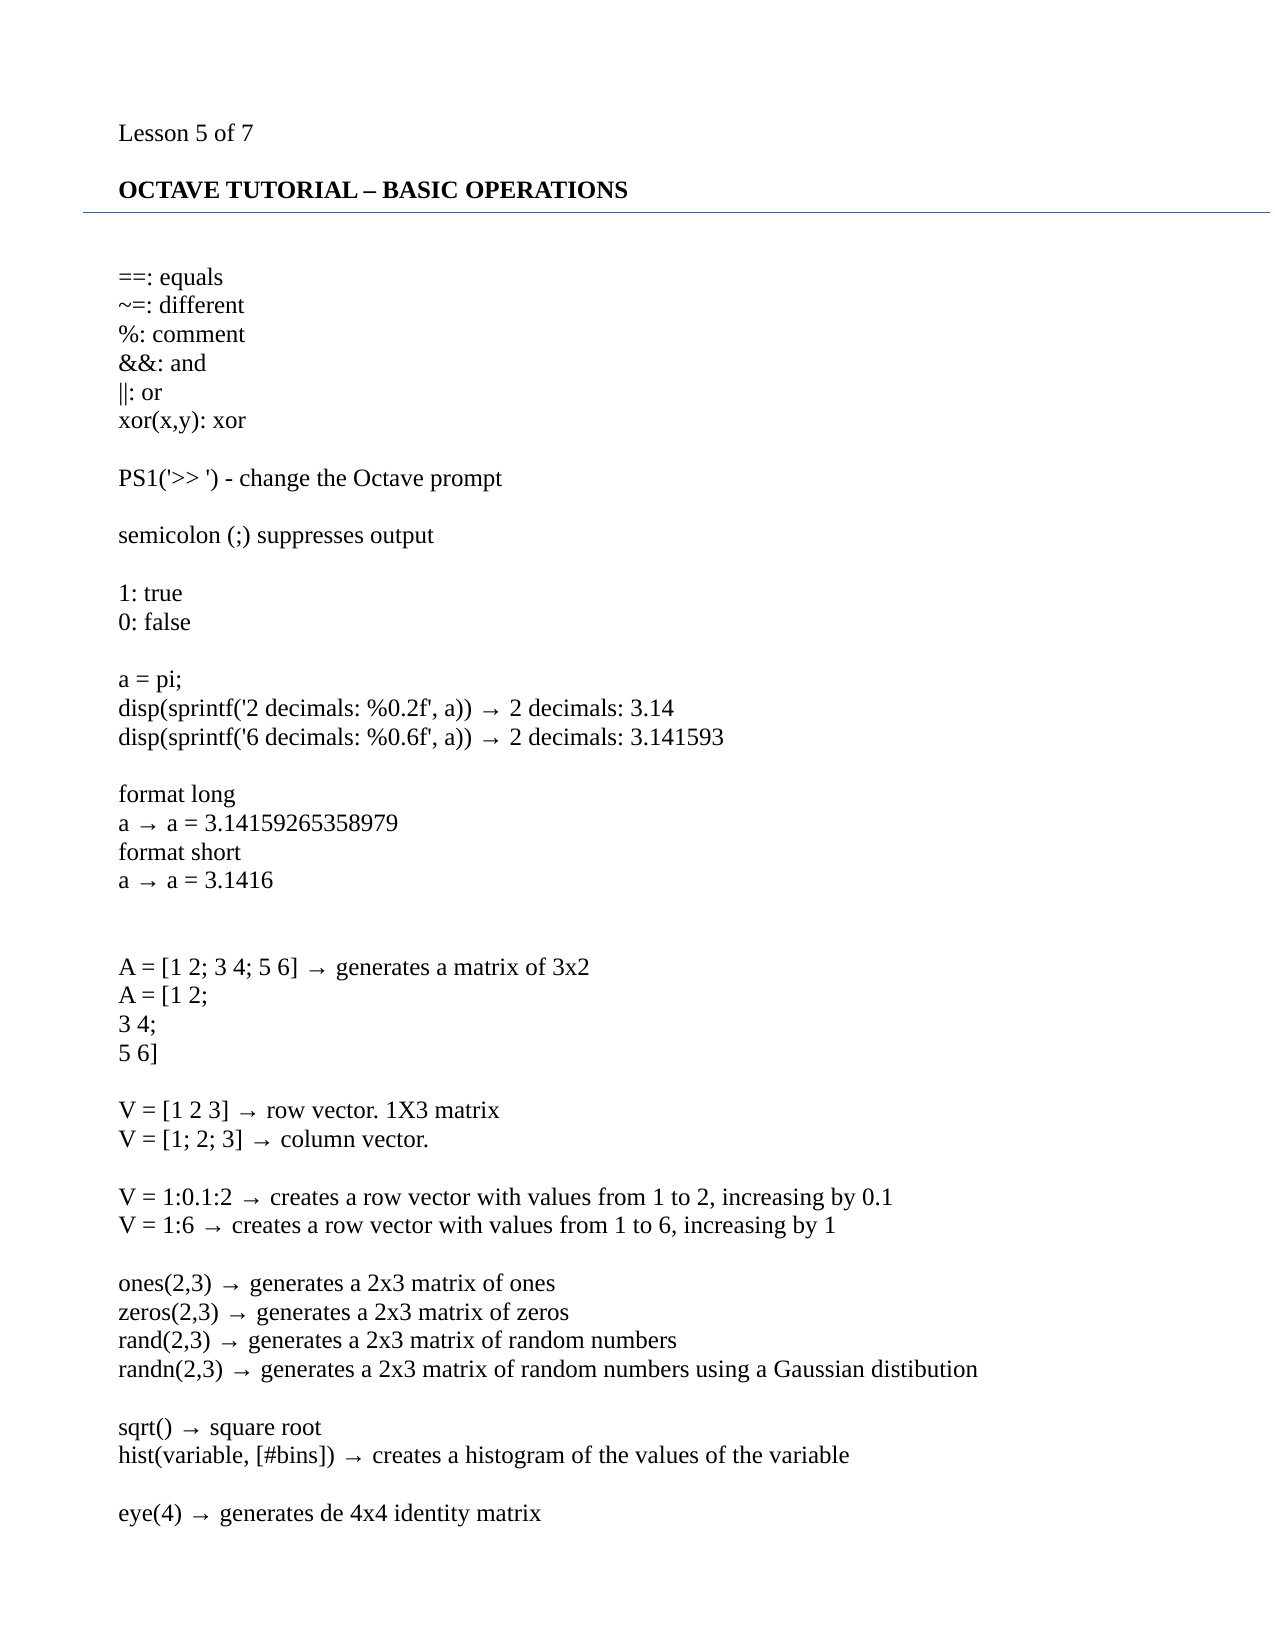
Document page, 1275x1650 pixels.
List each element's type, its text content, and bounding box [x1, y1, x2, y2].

text rand(2,3) → generates a 2x3 matrix of random numbers [118, 1326, 1157, 1354]
text %: comment [118, 319, 1157, 348]
text format long [118, 779, 1157, 808]
text V = [1 2 3] → row vector. 1X3 matrix [118, 1096, 1157, 1124]
text V = 1:0.1:2 → creates a row vector with values from 1 to 2, increasing by 0.1 [118, 1182, 1157, 1211]
text ones(2,3) → generates a 2x3 matrix of ones [118, 1268, 1157, 1297]
text ||: or [118, 377, 1157, 406]
text disp(sprintf('2 decimals: %0.2f', a)) → 2 decimals: 3.14 [118, 693, 1157, 722]
text eye(4) → generates de 4x4 identity matrix [118, 1498, 1157, 1527]
text 0: false [118, 607, 1157, 636]
text xor(x,y): xor [118, 406, 1157, 434]
text &&: and [118, 348, 1157, 377]
text A = [1 2; 3 4; 5 6] → generates a matrix of 3x2 [118, 952, 1157, 981]
text OCTAVE TUTORIAL – BASIC OPERATIONS [118, 176, 1157, 204]
text sqrt() → square root [118, 1412, 1157, 1441]
text A = [1 2; [118, 981, 1157, 1009]
text ~=: different [118, 291, 1157, 319]
text ==: equals [118, 262, 1157, 291]
text 5 6] [118, 1038, 1157, 1067]
text 3 4; [118, 1009, 1157, 1038]
text V = 1:6 → creates a row vector with values from 1 to 6, increasing by 1 [118, 1211, 1157, 1239]
text V = [1; 2; 3] → column vector. [118, 1124, 1157, 1153]
text a → a = 3.14159265358979 [118, 808, 1157, 837]
text hist(variable, [#bins]) → creates a histogram of the values of the variable [118, 1441, 1157, 1469]
text PS1('>> ') - change the Octave prompt [118, 463, 1157, 492]
text zeros(2,3) → generates a 2x3 matrix of zeros [118, 1297, 1157, 1326]
text 1: true [118, 578, 1157, 607]
text semicolon (;) suppresses output [118, 521, 1157, 549]
text randn(2,3) → generates a 2x3 matrix of random numbers using a Gaussian distibution [118, 1354, 1157, 1383]
text format short [118, 837, 1157, 866]
text a = pi; [118, 664, 1157, 693]
text a → a = 3.1416 [118, 866, 1157, 894]
text disp(sprintf('6 decimals: %0.6f', a)) → 2 decimals: 3.141593 [118, 722, 1157, 751]
text Lesson 5 of 7 [118, 118, 1157, 147]
